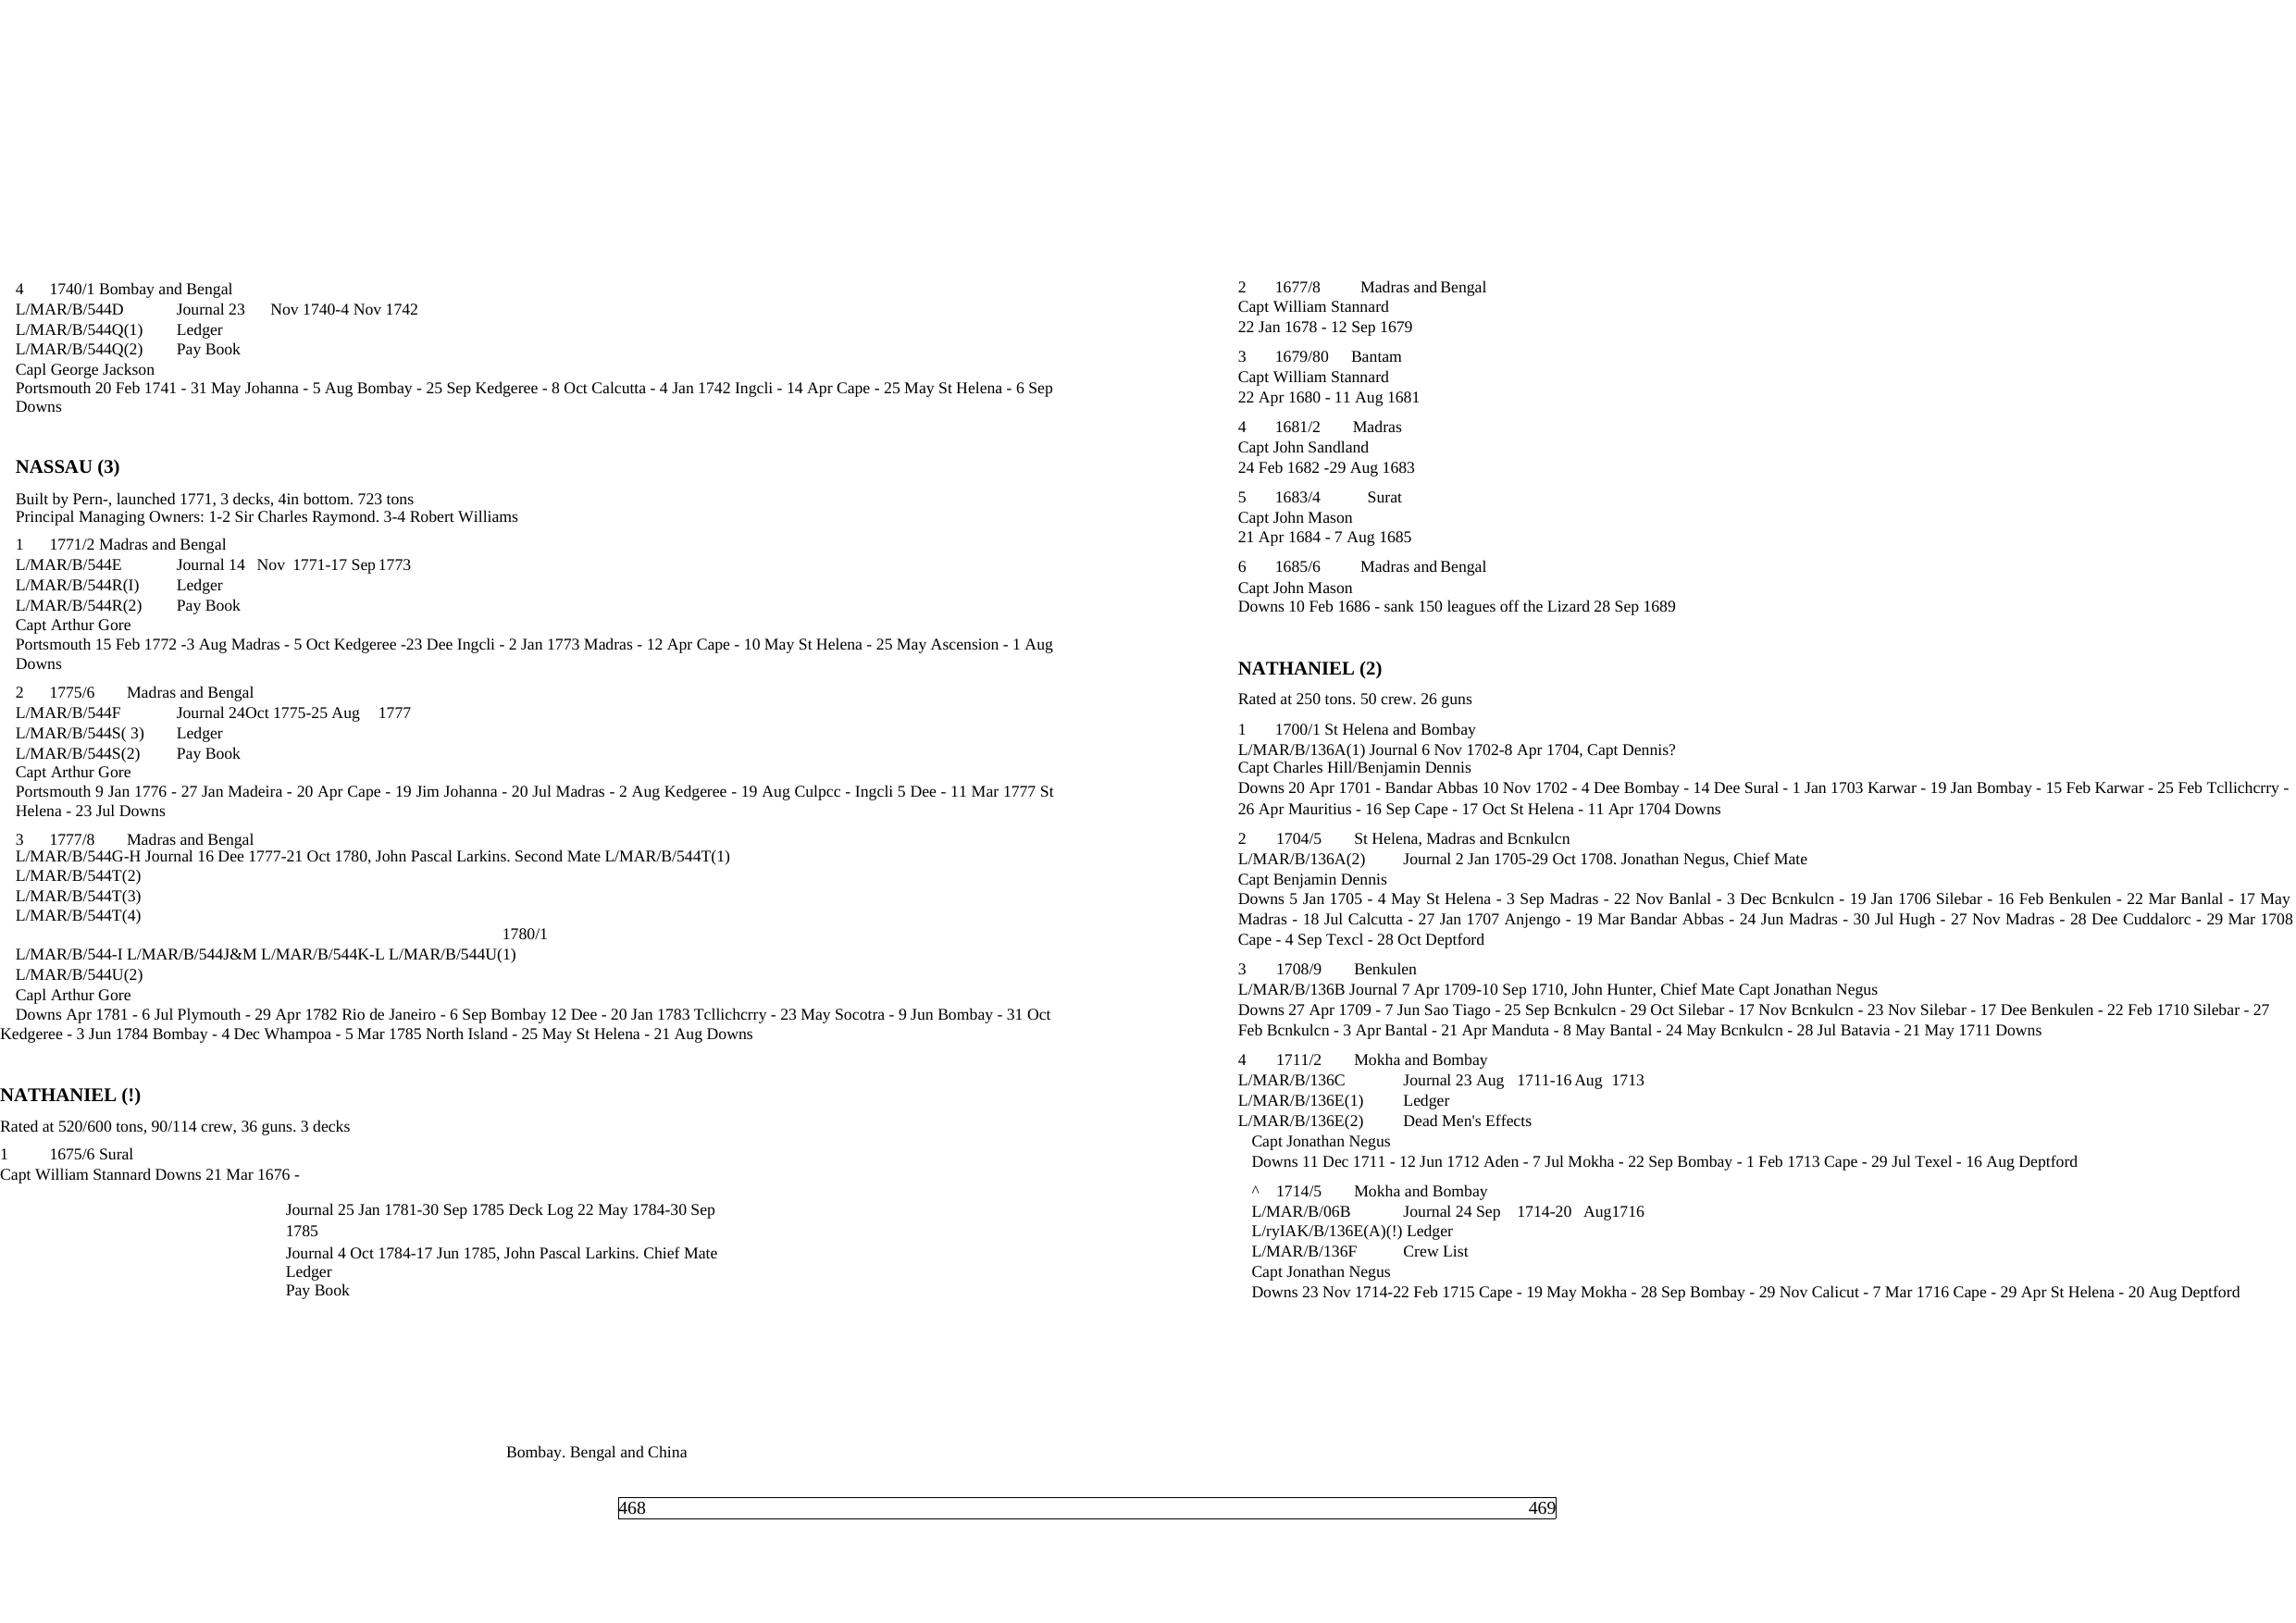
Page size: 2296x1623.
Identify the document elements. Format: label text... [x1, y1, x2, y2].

text Capt Charles Hill/Benjamin Dennis [1238, 759, 2295, 777]
list 1775/6 Madras and Bengal [16, 682, 1058, 702]
list 1683/4 Surat [1238, 487, 2295, 507]
text L/MAR/B/544D Journal 23 Nov 1740-4 Nov 1742 [16, 299, 1058, 318]
text L/MAR/B/544G-H Journal 16 Dee 1777-21 Oct 1780, John Pascal Larkins. Second Mate L/MAR/B/544T(1) [16, 849, 1058, 865]
text L/MAR/B/136F Crew List [1251, 1241, 2295, 1261]
text 21 Apr 1684 - 7 Aug 1685 [1238, 527, 2295, 547]
text Downs 10 Feb 1686 - sank 150 leagues off the Lizard 28 Sep 1689 [1238, 598, 2295, 616]
text Capt Arthur Gore [16, 763, 1058, 782]
text Downs 23 Nov 1714-22 Feb 1715 Cape - 19 May Mokha - 28 Sep Bombay - 29 Nov Calicut - 7 Mar 1716 Cape - 29 Apr St Helena - 20 Aug Deptford [1251, 1282, 2295, 1302]
list 1681/2 Madras [1238, 416, 2295, 437]
text Capt Jonathan Negus [1251, 1261, 2295, 1282]
text Journal 4 Oct 1784-17 Jun 1785, John Pascal Larkins. Chief Mate [285, 1241, 750, 1263]
list 1711/2 Mokha and Bombay [1238, 1049, 2295, 1070]
text Capt John Mason [1238, 576, 2295, 598]
list 1679/80 Bantam [1238, 346, 2295, 366]
text L/MAR/B/544T(2) [16, 865, 1058, 886]
text 22 Apr 1680 - 11 Aug 1681 [1238, 387, 2295, 407]
text Downs 11 Dec 1711 - 12 Jun 1712 Aden - 7 Jul Mokha - 22 Sep Bombay - 1 Feb 1713 Cape - 29 Jul Texel - 16 Aug Deptford [1238, 1151, 2295, 1171]
list 1675/6 Sural [0, 1145, 1058, 1164]
text Capt John Mason [1238, 507, 2295, 527]
text L/MAR/B/544R(I) Ledger [16, 575, 1058, 595]
text L/MAR/B/544F Journal 24 Oct 1775-25 Aug 1777 [16, 702, 1058, 723]
list 1771/2 Madras and Bengal [16, 534, 1058, 554]
text Built by Pern-, launched 1771, 3 decks, 4in bottom. 723 tons [16, 489, 1058, 508]
text L/MAR/B/544S(2) Pay Book [16, 743, 1058, 763]
text L/MAR/B/06B Journal 24 Sep 1714-20 Aug 1716 [1251, 1201, 2295, 1220]
text Rated at 520/600 tons, 90/114 crew, 36 guns. 3 decks [0, 1118, 1058, 1136]
list 1685/6 Madras and Bengal [1238, 556, 2295, 576]
text L/MAR/B/544-I L/MAR/B/544J&M L/MAR/B/544K-L L/MAR/B/544U(1) [16, 944, 1058, 964]
text Capt Benjamin Dennis [1238, 869, 2295, 889]
list 1700/1 St Helena and Bombay [1238, 711, 2295, 741]
text Capt John Sandland [1238, 437, 2295, 457]
text L/ryIAK/B/136E(A)(!) Ledger [1251, 1220, 2295, 1241]
text NATHANIEL (!) [0, 1084, 1058, 1106]
text NASSAU (3) [16, 456, 1058, 477]
text Bombay. Bengal and China [506, 1443, 707, 1461]
text Capl George Jackson [16, 359, 1058, 379]
text Pay Book [285, 1281, 750, 1299]
text Capl Arthur Gore [16, 985, 1058, 1005]
text Downs 20 Apr 1701 - Bandar Abbas 10 Nov 1702 - 4 Dee Bombay - 14 Dee Sural - 1 Jan 1703 Karwar - 19 Jan Bombay - 15 Feb Karwar - 25 Feb Tcllichcrry - 26 Apr Mauritius - 16 Sep Cape - 17 Oct St Helena - 11 Apr 1704 Downs [1238, 777, 2295, 818]
text L/MAR/B/544Q(2) Pay Book [16, 339, 1058, 359]
text 22 Jan 1678 - 12 Sep 1679 [1238, 316, 2295, 337]
list 1708/9 Benkulen [1238, 960, 2295, 979]
text Rated at 250 tons. 50 crew. 26 guns [1238, 681, 2295, 711]
text Principal Managing Owners: 1-2 Sir Charles Raymond. 3-4 Robert Williams [16, 508, 1058, 527]
text L/MAR/B/136A(2) Journal 2 Jan 1705-29 Oct 1708. Jonathan Negus, Chief Mate [1238, 849, 2295, 869]
text L/MAR/B/136A(1) Journal 6 Nov 1702-8 Apr 1704, Capt Dennis? [1238, 741, 2295, 759]
text L/MAR/B/544U(2) [16, 964, 1058, 985]
text Downs Apr 1781 - 6 Jul Plymouth - 29 Apr 1782 Rio de Janeiro - 6 Sep Bombay 12 Dee - 20 Jan 1783 Tcllichcrry - 23 May Socotra - 9 Jun Bombay - 31 Oct Kedgeree - 3 Jun 1784 Bombay - 4 Dec Whampoa - 5 Mar 1785 North Island - 25 May St Helena - 21 Aug Downs [0, 1005, 1058, 1044]
text Capt Arthur Gore [16, 614, 1058, 635]
text Capt Jonathan Negus [1251, 1131, 2295, 1151]
text Downs 5 Jan 1705 - 4 May St Helena - 3 Sep Madras - 22 Nov Banlal - 3 Dec Bcnkulcn - 19 Jan 1706 Silebar - 16 Feb Benkulen - 22 Mar Banlal - 17 May Madras - 18 Jul Calcutta - 27 Jan 1707 Anjengo - 19 Mar Bandar Abbas - 24 Jun Madras - 30 Jul Hugh - 27 Nov Madras - 28 Dee Cuddalorc - 29 Mar 1708 Cape - 4 Sep Texcl - 28 Oct Deptford [1238, 889, 2295, 949]
list 1704/5 St Helena, Madras and Bcnkulcn [1238, 828, 2295, 849]
text Capt William Stannard Downs 21 Mar 1676 - [0, 1164, 734, 1184]
text NATHANIEL (2) [1238, 650, 2295, 681]
text Journal 25 Jan 1781-30 Sep 1785 Deck Log 22 May 1784-30 Sep 1785 [285, 1197, 750, 1241]
text Downs 27 Apr 1709 - 7 Jun Sao Tiago - 25 Sep Bcnkulcn - 29 Oct Silebar - 17 Nov Bcnkulcn - 23 Nov Silebar - 17 Dee Benkulen - 22 Feb 1710 Silebar - 27 Feb Bcnkulcn - 3 Apr Bantal - 21 Apr Manduta - 8 May Bantal - 24 May Bcnkulcn - 28 Jul Batavia - 21 May 1711 Downs [1238, 999, 2295, 1040]
text L/MAR/B/136E(2) Dead Men's Effects [1238, 1110, 2295, 1131]
text Capt William Stannard [1238, 366, 2295, 387]
text L/MAR/B/136B Journal 7 Apr 1709-10 Sep 1710, John Hunter, Chief Mate Capt Jonathan Negus [1238, 979, 2295, 999]
text Portsmouth 9 Jan 1776 - 27 Jan Madeira - 20 Apr Cape - 19 Jim Johanna - 20 Jul Madras - 2 Aug Kedgeree - 19 Aug Culpcc - Ingcli 5 Dee - 11 Mar 1777 St Helena - 23 Jul Downs [16, 782, 1058, 821]
text L/MAR/B/544E Journal 14 Nov 1771-17 Sep 1773 [16, 554, 1058, 575]
text L/MAR/B/544T(3) [16, 886, 1058, 905]
text 1780/1 [0, 925, 1049, 944]
text L/MAR/B/544S( 3) Ledger [16, 723, 1058, 743]
text Portsmouth 15 Feb 1772 -3 Aug Madras - 5 Oct Kedgeree -23 Dee Ingcli - 2 Jan 1773 Madras - 12 Apr Cape - 10 May St Helena - 25 May Ascension - 1 Aug Downs [16, 635, 1058, 674]
text Ledger [285, 1263, 750, 1281]
text L/MAR/B/544Q(1) Ledger [16, 318, 1058, 339]
list 1777/8 Madras and Bengal [16, 831, 1058, 849]
list 1677/8 Madras and Bengal [1238, 277, 2295, 296]
list 1740/1 Bombay and Bengal [16, 279, 1058, 299]
text L/MAR/B/544T(4) [16, 905, 1058, 925]
text 24 Feb 1682 -29 Aug 1683 [1238, 457, 2295, 477]
text L/MAR/B/544R(2) Pay Book [16, 595, 1058, 614]
text Portsmouth 20 Feb 1741 - 31 May Johanna - 5 Aug Bombay - 25 Sep Kedgeree - 8 Oct Calcutta - 4 Jan 1742 Ingcli - 14 Apr Cape - 25 May St Helena - 6 Sep Downs [16, 379, 1058, 416]
text L/MAR/B/136C Journal 23 Aug 1711-16 Aug 1713 [1238, 1070, 2295, 1090]
text L/MAR/B/136E(1) Ledger [1238, 1090, 2295, 1110]
text Capt William Stannard [1238, 296, 2295, 316]
text ^ 1714/5 Mokha and Bombay [1251, 1181, 2295, 1201]
